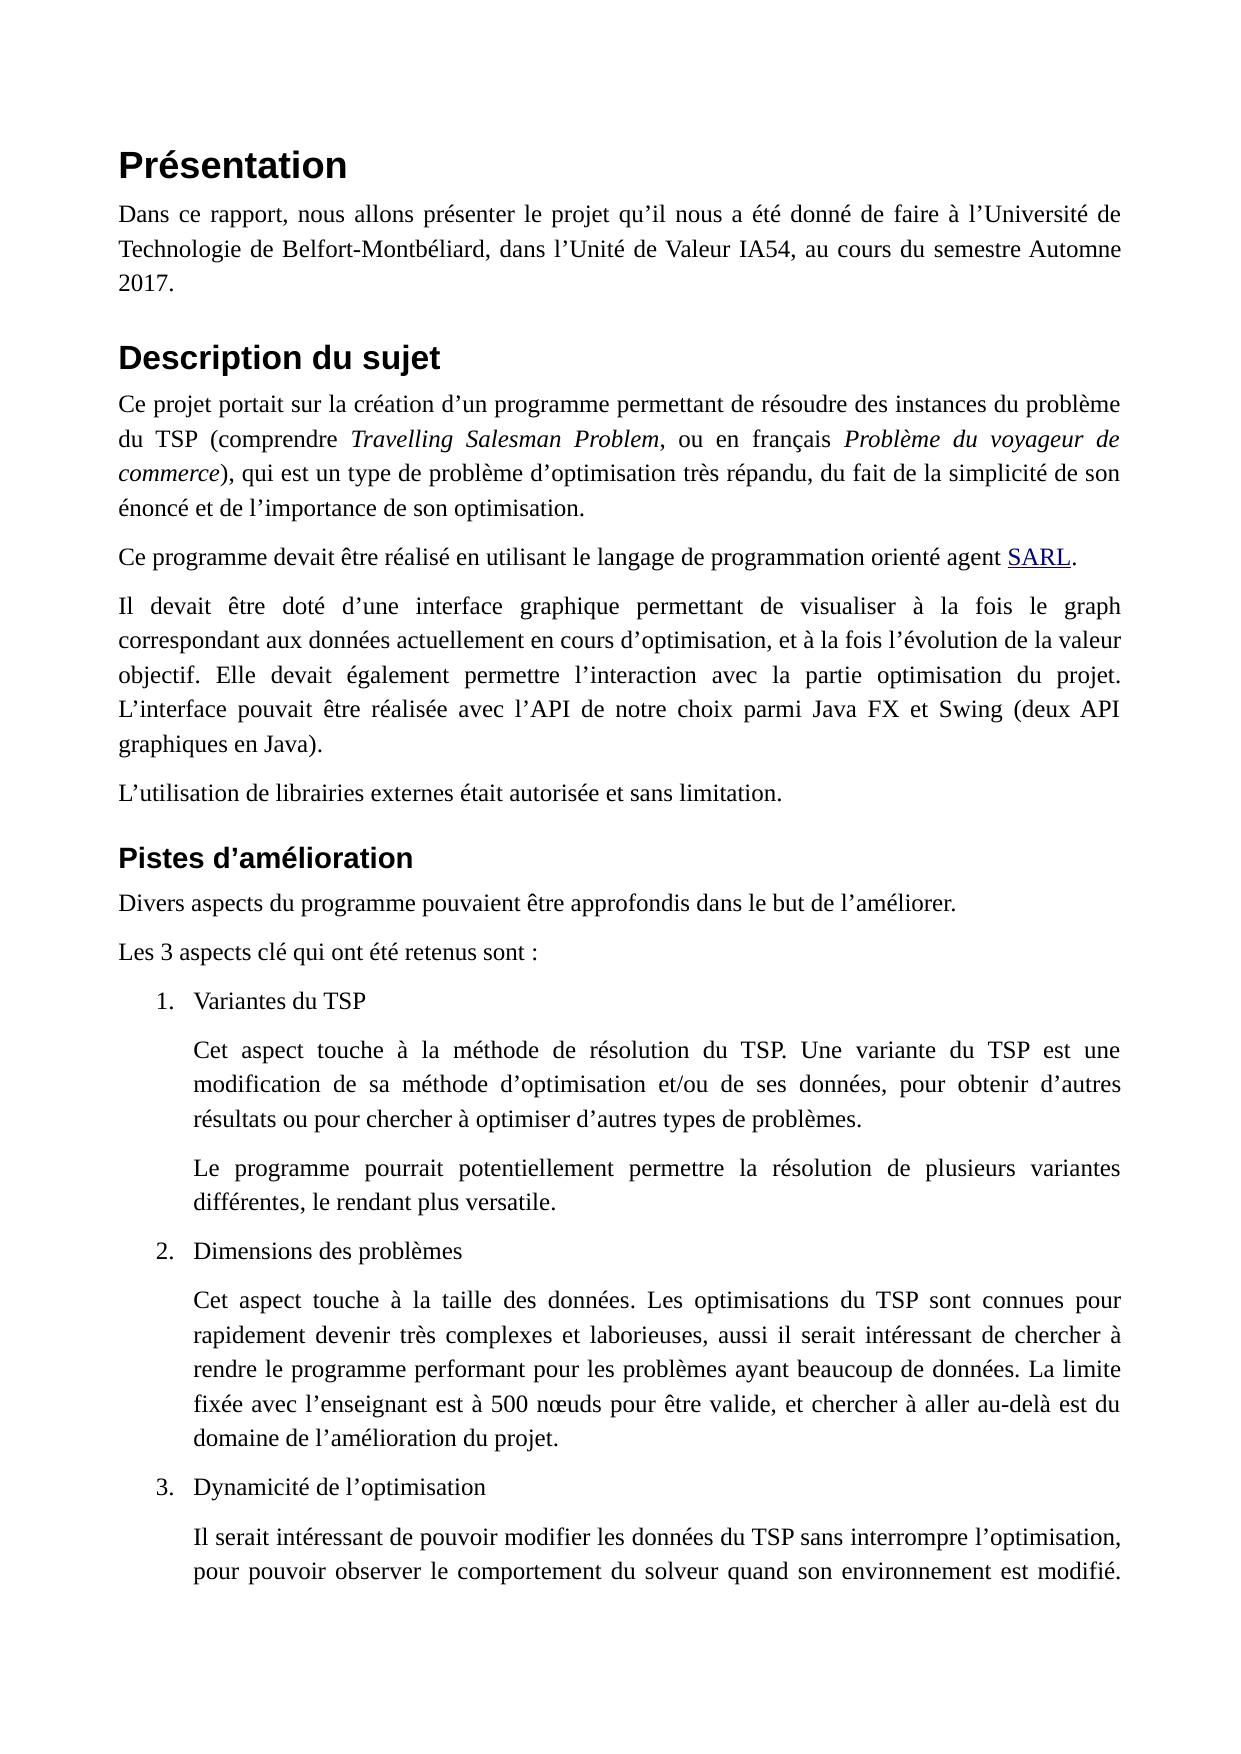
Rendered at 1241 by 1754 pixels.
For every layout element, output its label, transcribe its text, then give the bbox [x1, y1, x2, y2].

text L’utilisation de librairies externes était autorisée et sans limitation. [118, 778, 1122, 807]
text Il devait être doté d’une interface graphique permettant de visualiser à la fois le graph correspondant aux données actuellement en cours d’optimisation, et à la fois l’évolution de la valeur objectif. Elle devait également permettre l’interaction avec la partie optimisation du projet. L’interface pouvait être réalisée avec l’API de notre choix parmi Java FX et Swing (deux API graphiques en Java). [118, 591, 1122, 757]
text Divers aspects du programme pouvaient être approfondis dans le but de l’améliorer. [118, 888, 1122, 916]
list Le programme pourrait potentiellement permettre la résolution de plusieurs variantes différentes, le rendant plus versatile. [156, 1153, 1122, 1216]
text Les 3 aspects clé qui ont été retenus sont : [118, 937, 1122, 966]
list Cet aspect touche à la taille des données. Les optimisations du TSP sont connues pour rapidement devenir très complexes et laborieuses, aussi il serait intéressant de chercher à rendre le programme performant pour les problèmes ayant beaucoup de données. La limite fixée avec l’enseignant est à 500 nœuds pour être valide, et chercher à aller au-delà est du domaine de l’amélioration du projet. [156, 1286, 1122, 1452]
subtitle Description du sujet [118, 338, 1122, 377]
subtitle Présentation [118, 143, 1122, 187]
list Cet aspect touche à la méthode de résolution du TSP. Une variante du TSP est une modification de sa méthode d’optimisation et/ou de ses données, pour obtenir d’autres résultats ou pour chercher à optimiser d’autres types de problèmes. [156, 1035, 1122, 1133]
subtitle Pistes d’amélioration [118, 841, 1122, 875]
text Dans ce rapport, nous allons présenter le projet qu’il nous a été donné de faire à l’Université de Technologie de Belfort-Montbéliard, dans l’Unité de Valeur IA54, au cours du semestre Automne 2017. [118, 199, 1122, 297]
list Dynamicité de l’optimisation [156, 1472, 1122, 1501]
text Ce projet portait sur la création d’un programme permettant de résoudre des instances du problème du TSP (comprendre Travelling Salesman Problem, ou en français Problème du voyageur de commerce), qui est un type de problème d’optimisation très répandu, du fait de la simplicité de son énoncé et de l’importance de son optimisation. [118, 389, 1122, 521]
list Dimensions des problèmes [156, 1236, 1122, 1265]
text Ce programme devait être réalisé en utilisant le langage de programmation orienté agent SARL. [118, 542, 1122, 571]
list Il serait intéressant de pouvoir modifier les données du TSP sans interrompre l’optimisation, pour pouvoir observer le comportement du solveur quand son environnement est modifié. [156, 1522, 1122, 1585]
list Variantes du TSP [156, 986, 1122, 1014]
